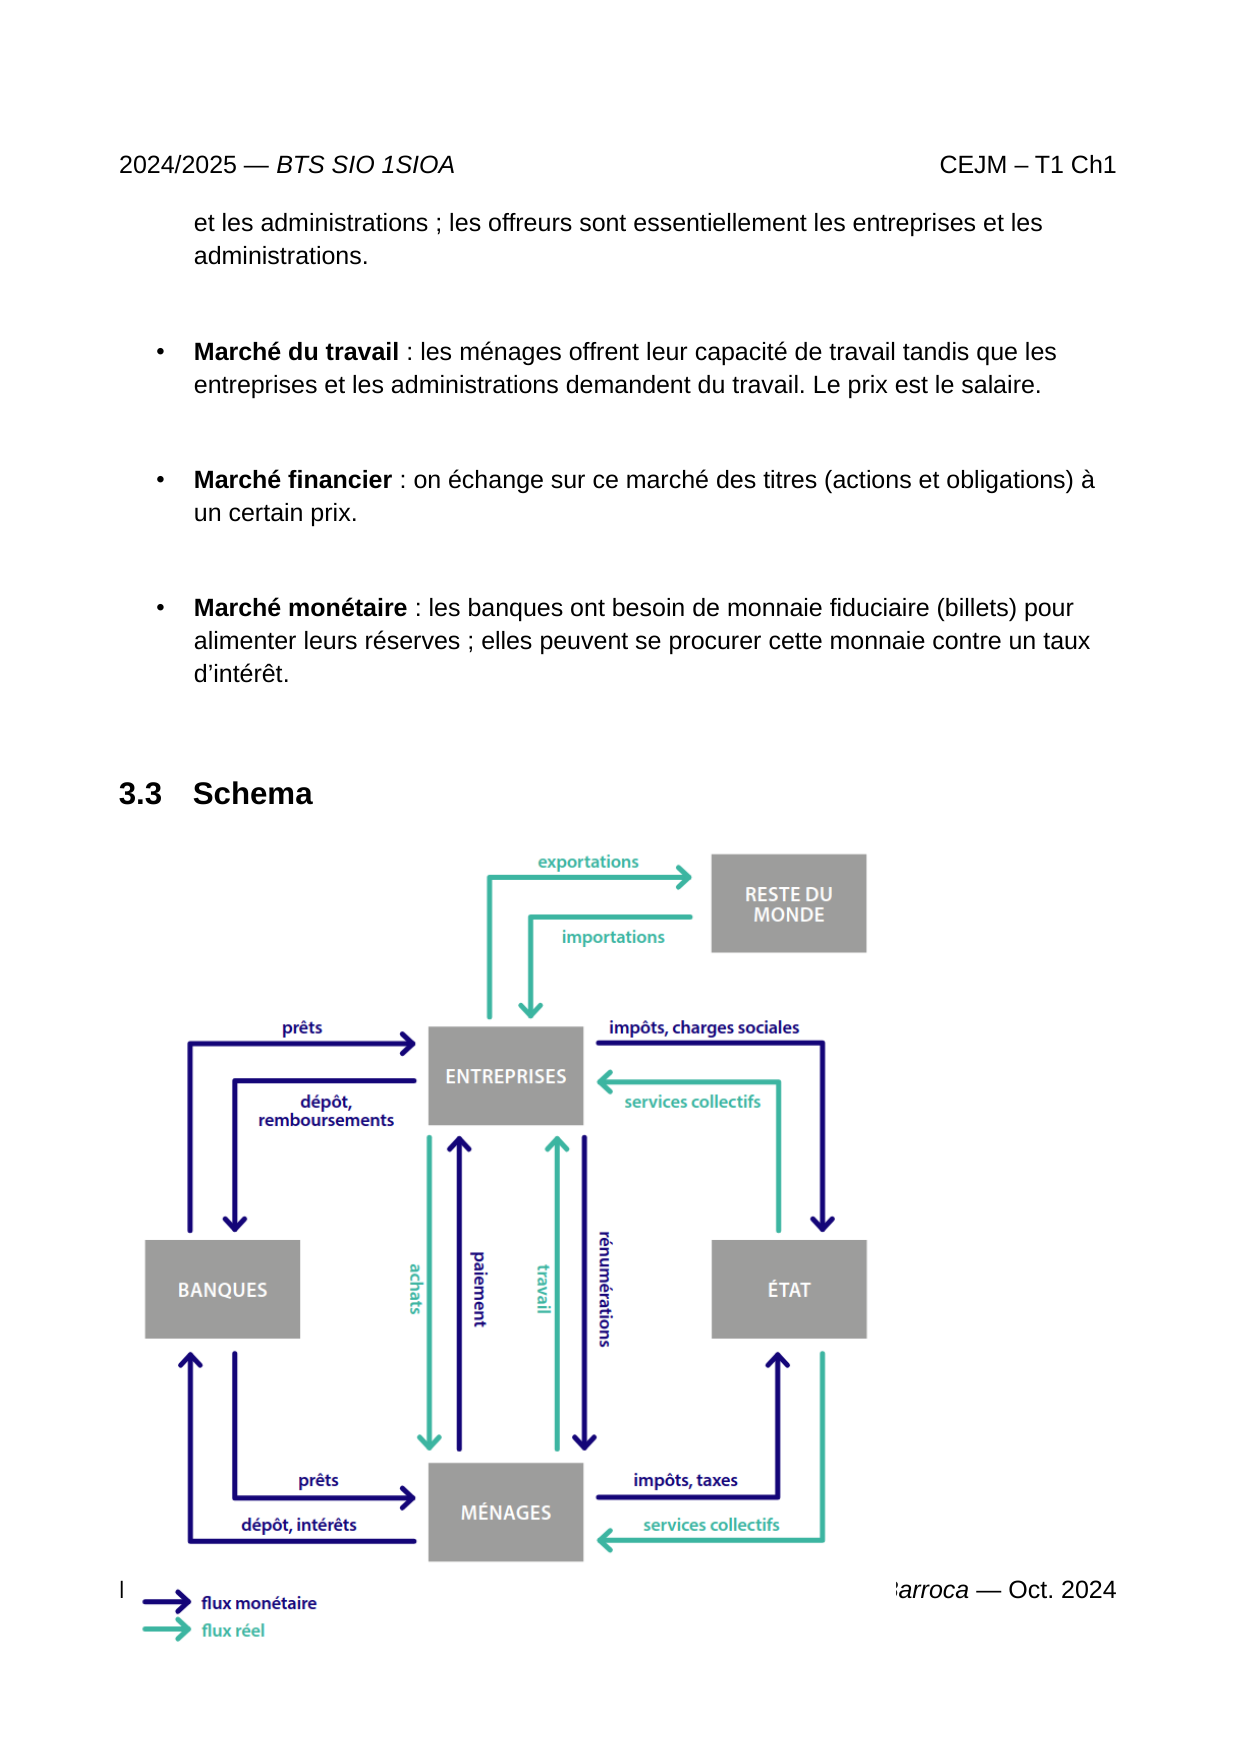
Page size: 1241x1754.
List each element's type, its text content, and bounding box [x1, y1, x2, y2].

subtitle Schema [119, 775, 1117, 811]
picture [122, 826, 897, 1658]
list Marché du travail : les ménages offrent leur capacité de travail tandis que les entreprises et les administrations demandent du travail. Le prix est le salaire. [156, 336, 1117, 398]
list et les administrations ; les offreurs sont essentiellement les entreprises et les administrations. [156, 208, 1117, 270]
list Marché monétaire : les banques ont besoin de monnaie fiduciaire (billets) pour alimenter leurs réserves ; elles peuvent se procurer cette monnaie contre un taux d’intérêt. [156, 593, 1117, 688]
list Marché financier : on échange sur ce marché des titres (actions et obligations) à un certain prix. [156, 465, 1117, 527]
